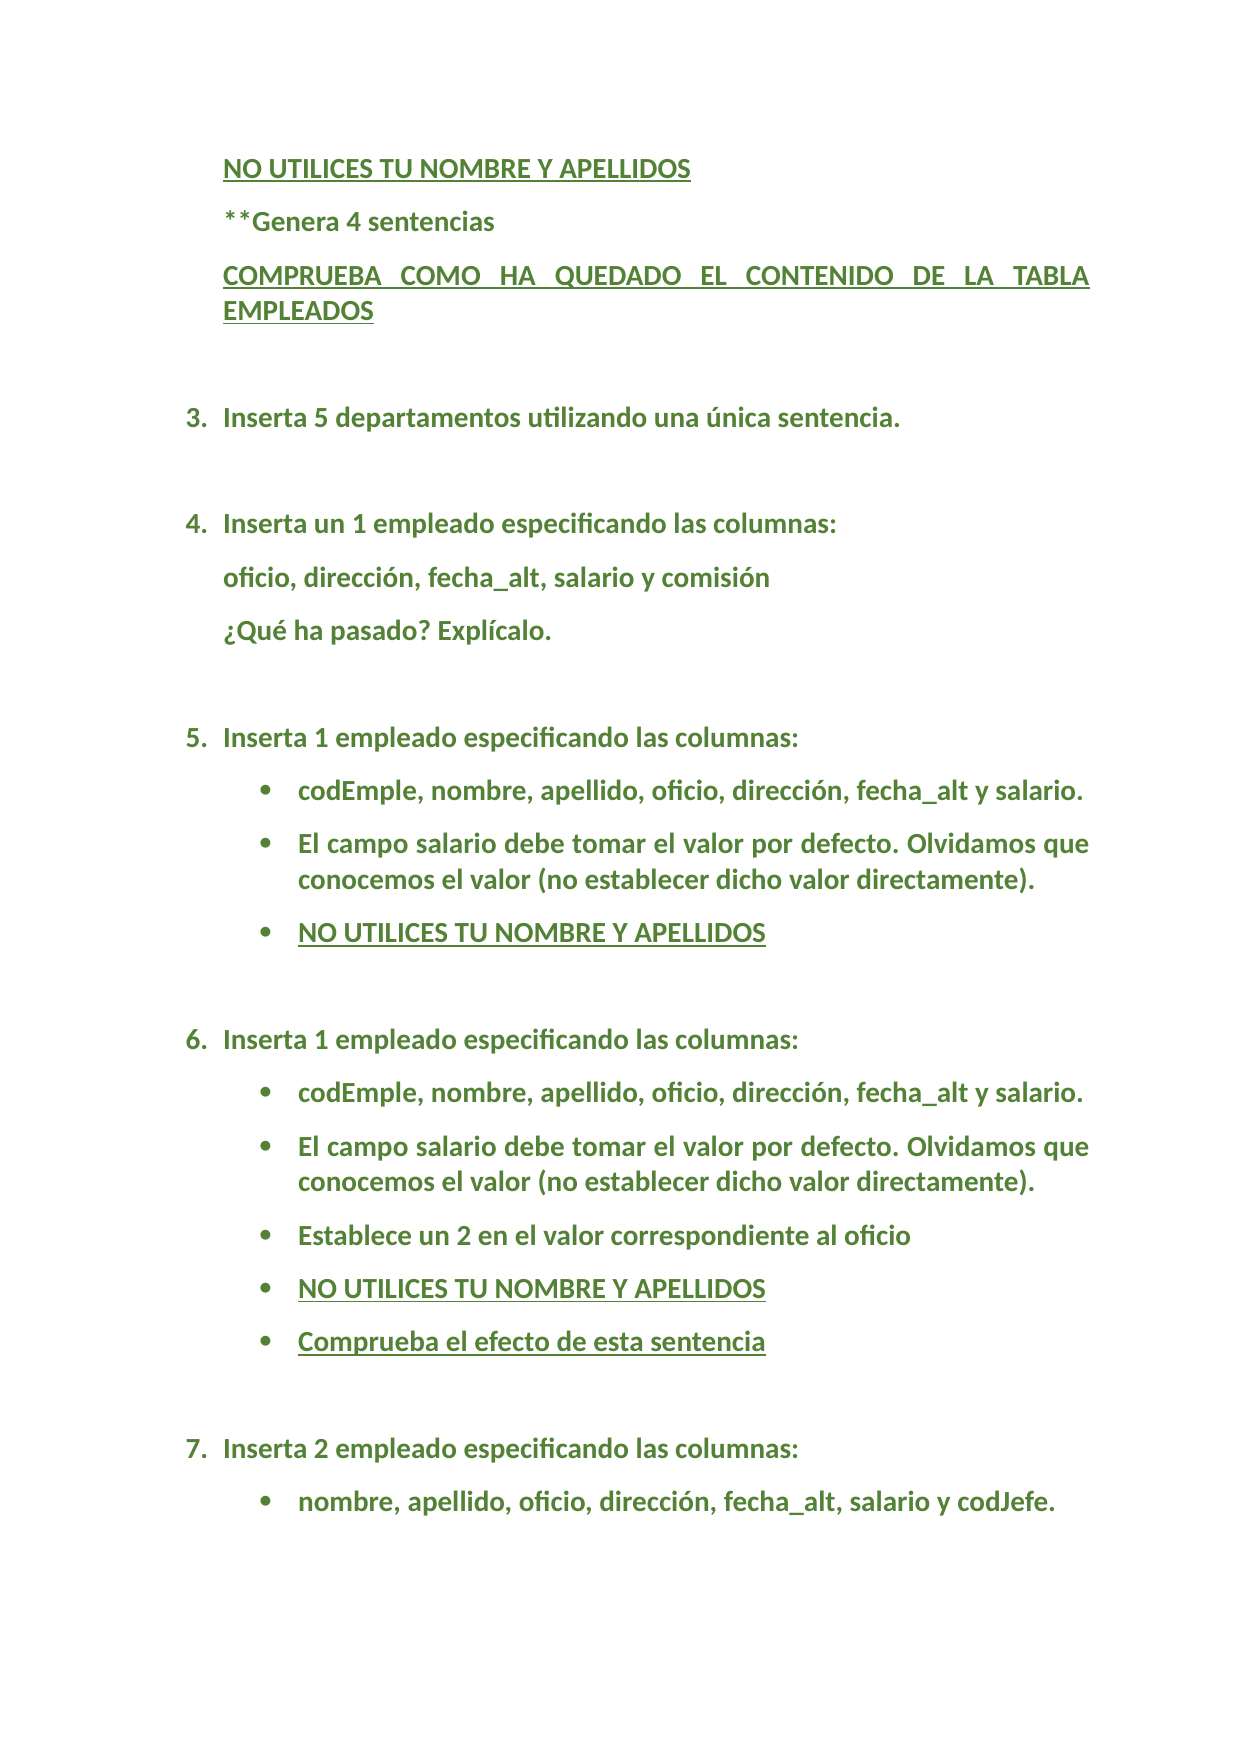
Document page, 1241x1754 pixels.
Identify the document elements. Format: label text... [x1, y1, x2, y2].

list NO UTILICES TU NOMBRE Y APELLIDOS [260, 914, 1090, 950]
list Inserta 1 empleado especificando las columnas: [185, 719, 1090, 754]
list El campo salario debe tomar el valor por defecto. Olvidamos que conocemos el valor (no establecer dicho valor directamente). [260, 1128, 1090, 1199]
list El campo salario debe tomar el valor por defecto. Olvidamos que conocemos el valor (no establecer dicho valor directamente). [260, 826, 1090, 897]
list nombre, apellido, oficio, dirección, fecha_alt, salario y codJefe. [260, 1483, 1090, 1519]
list Inserta 5 departamentos utilizando una única sentencia. [185, 399, 1090, 434]
list Inserta 2 empleado especificando las columnas: [185, 1430, 1090, 1466]
text NO UTILICES TU NOMBRE Y APELLIDOS [223, 150, 1090, 186]
list Establece un 2 en el valor correspondiente al oficio [260, 1217, 1090, 1252]
list Comprueba el efecto de esta sentencia [260, 1323, 1090, 1359]
text COMPRUEBA COMO HA QUEDADO EL CONTENIDO DE LA TABLA [223, 257, 1090, 287]
list NO UTILICES TU NOMBRE Y APELLIDOS [260, 1270, 1090, 1306]
list codEmple, nombre, apellido, oficio, dirección, fecha_alt y salario. [260, 1074, 1090, 1110]
list Inserta un 1 empleado especificando las columnas: [185, 506, 1090, 541]
text EMPLEADOS [223, 289, 1090, 328]
text **Genera 4 sentencias [223, 203, 1090, 239]
text ¿Qué ha pasado? Explícalo. [223, 612, 1090, 648]
text oficio, dirección, fecha_alt, salario y comisión [223, 559, 1090, 594]
list Inserta 1 empleado especificando las columnas: [185, 1021, 1090, 1057]
list codEmple, nombre, apellido, oficio, dirección, fecha_alt y salario. [260, 772, 1090, 808]
